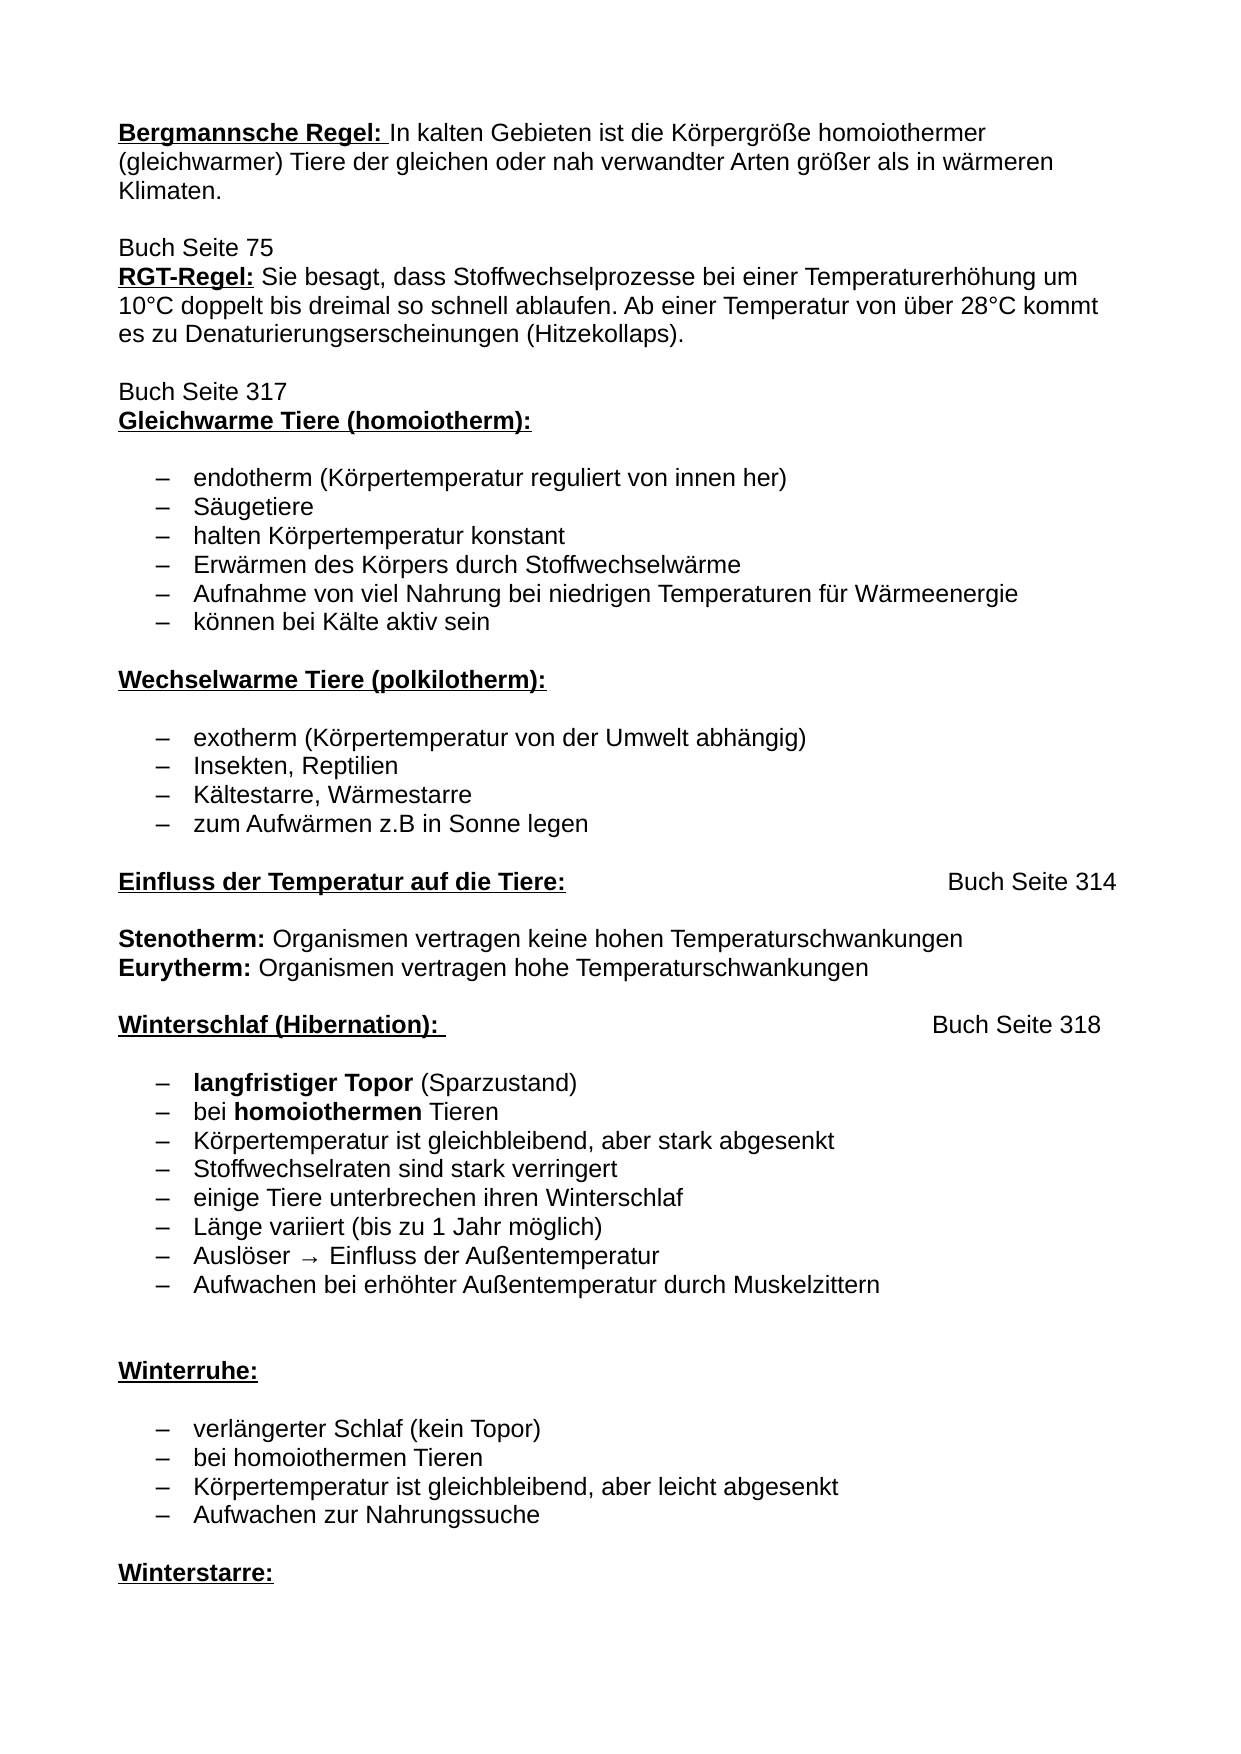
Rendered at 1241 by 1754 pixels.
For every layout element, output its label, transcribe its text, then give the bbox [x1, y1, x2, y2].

list halten Körpertemperatur konstant [156, 521, 1122, 550]
list Kältestarre, Wärmestarre [156, 780, 1122, 809]
list Auslöser → Einfluss der Außentemperatur [156, 1241, 1122, 1270]
list Körpertemperatur ist gleichbleibend, aber stark abgesenkt [156, 1126, 1122, 1154]
text Winterruhe: [118, 1356, 1122, 1385]
list bei homoiothermen Tieren [156, 1443, 1122, 1471]
list einige Tiere unterbrechen ihren Winterschlaf [156, 1183, 1122, 1212]
text Stenotherm: Organismen vertragen keine hohen Temperaturschwankungen [118, 924, 1122, 953]
list Körpertemperatur ist gleichbleibend, aber leicht abgesenkt [156, 1471, 1122, 1500]
list Erwärmen des Körpers durch Stoffwechselwärme [156, 550, 1122, 578]
list Insekten, Reptilien [156, 751, 1122, 780]
text Bergmannsche Regel: In kalten Gebieten ist die Körpergröße homoiothermer (gleichwarmer) Tiere der gleichen oder nah verwandter Arten größer als in wärmeren Klimaten. [118, 118, 1122, 204]
list Aufwachen zur Nahrungssuche [156, 1500, 1122, 1529]
text Einfluss der Temperatur auf die Tiere: Buch Seite 314 [118, 867, 1122, 895]
list langfristiger Topor (Sparzustand) [156, 1068, 1122, 1097]
list Stoffwechselraten sind stark verringert [156, 1154, 1122, 1183]
text Winterschlaf (Hibernation): Buch Seite 318 [118, 1010, 1122, 1039]
list können bei Kälte aktiv sein [156, 607, 1122, 636]
list Aufnahme von viel Nahrung bei niedrigen Temperaturen für Wärmeenergie [156, 578, 1122, 607]
text Wechselwarme Tiere (polkilotherm): [118, 665, 1122, 694]
text Eurytherm: Organismen vertragen hohe Temperaturschwankungen [118, 953, 1122, 982]
text Winterstarre: [118, 1558, 1122, 1587]
list exotherm (Körpertemperatur von der Umwelt abhängig) [156, 722, 1122, 751]
list Säugetiere [156, 492, 1122, 521]
text Gleichwarme Tiere (homoiotherm): [118, 406, 1122, 434]
list verlängerter Schlaf (kein Topor) [156, 1414, 1122, 1443]
list endotherm (Körpertemperatur reguliert von innen her) [156, 463, 1122, 492]
list bei homoiothermen Tieren [156, 1097, 1122, 1126]
text Buch Seite 317 [118, 377, 1122, 406]
text RGT-Regel: Sie besagt, dass Stoffwechselprozesse bei einer Temperaturerhöhung um 10°C doppelt bis dreimal so schnell ablaufen. Ab einer Temperatur von über 28°C kommt es zu Denaturierungserscheinungen (Hitzekollaps). [118, 262, 1122, 348]
text Buch Seite 75 [118, 233, 1122, 262]
list zum Aufwärmen z.B in Sonne legen [156, 809, 1122, 838]
list Länge variiert (bis zu 1 Jahr möglich) [156, 1212, 1122, 1241]
list Aufwachen bei erhöhter Außentemperatur durch Muskelzittern [156, 1270, 1122, 1299]
